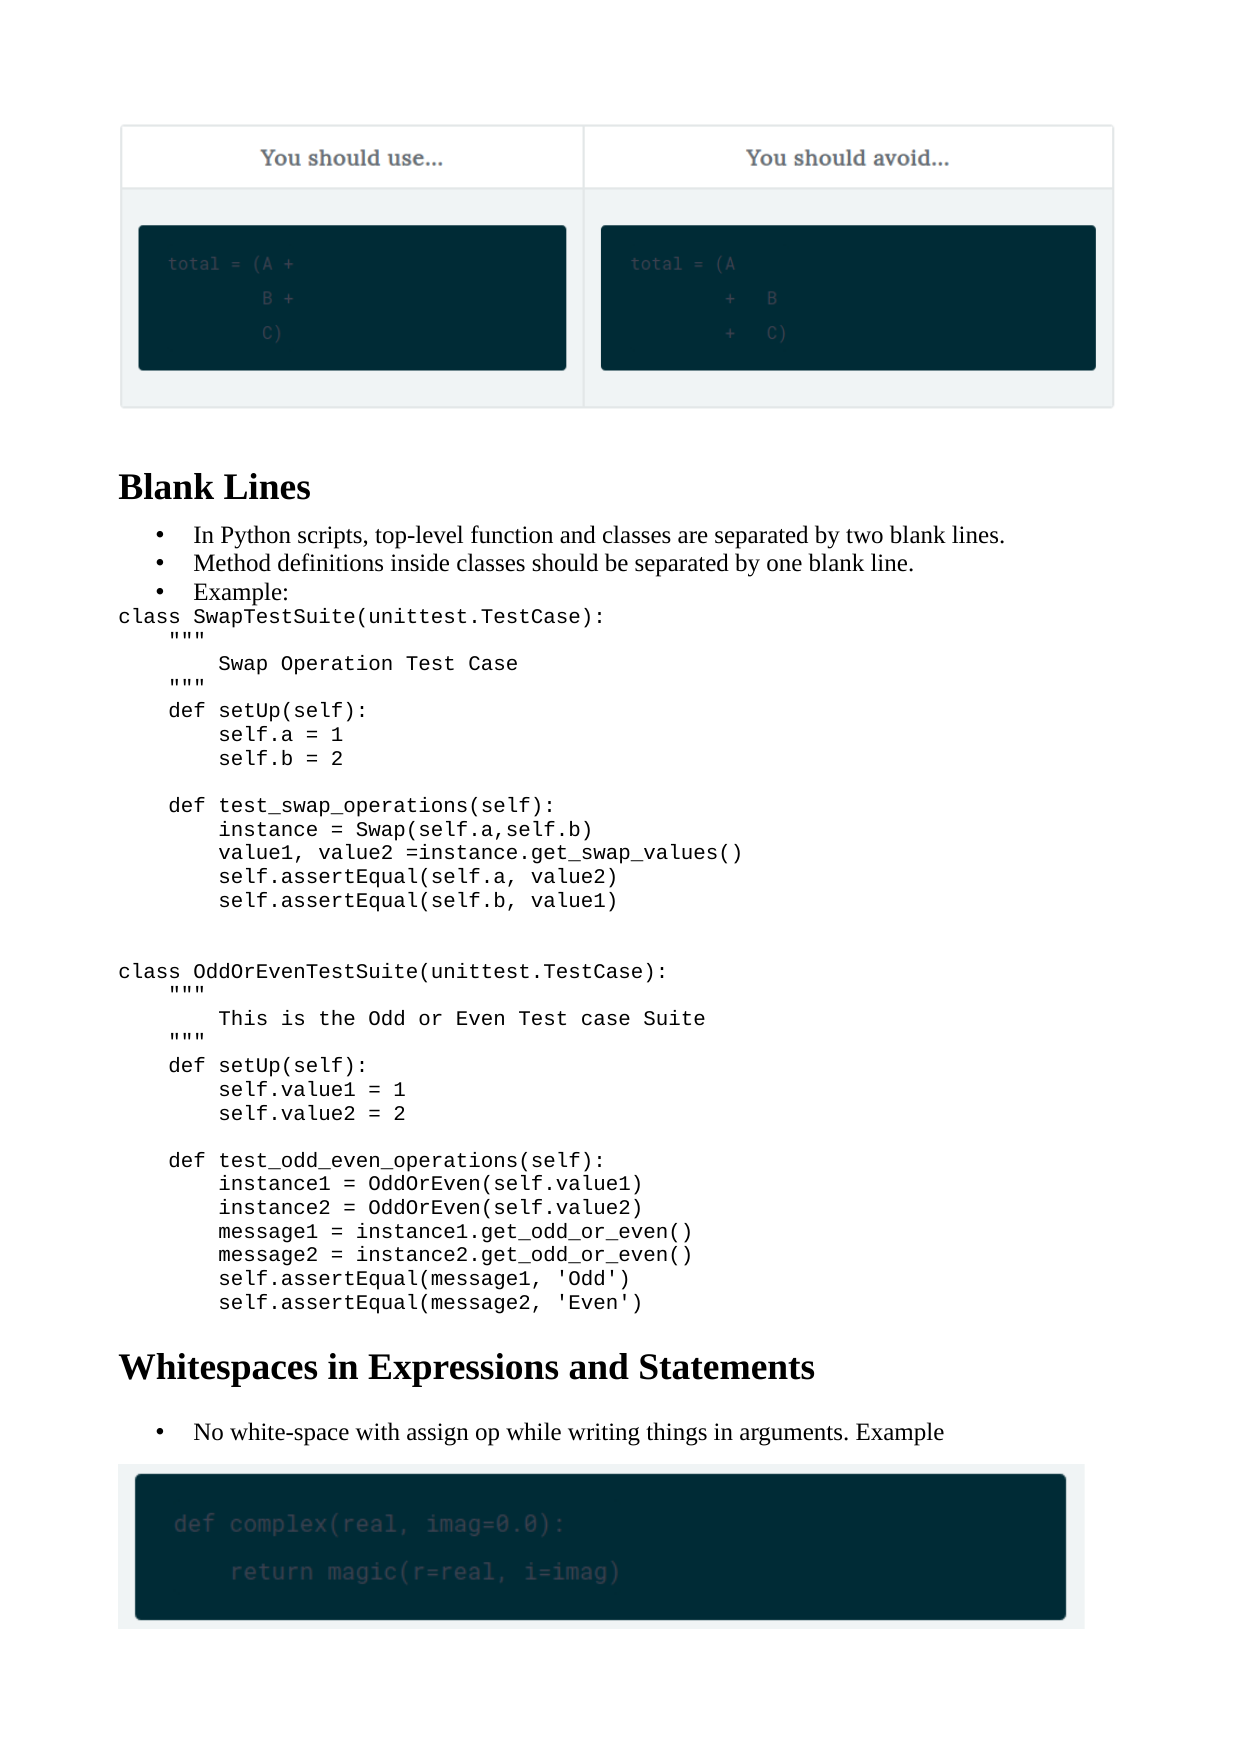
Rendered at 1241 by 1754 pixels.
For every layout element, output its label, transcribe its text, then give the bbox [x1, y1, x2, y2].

picture [118, 1464, 1085, 1629]
text """ [118, 677, 1122, 701]
text """ [118, 1032, 1122, 1055]
text instance = Swap(self.a,self.b) [118, 819, 1122, 842]
text def setUp(self): [118, 701, 1122, 724]
text def setUp(self): [118, 1055, 1122, 1079]
picture [118, 118, 1123, 415]
text """ [118, 984, 1122, 1008]
text self.assertEqual(self.a, value2) [118, 866, 1122, 890]
list Method definitions inside classes should be separated by one blank line. [156, 548, 1122, 577]
text instance2 = OddOrEven(self.value2) [118, 1197, 1122, 1221]
list No white-space with assign op while writing things in arguments. Example [156, 1417, 1122, 1446]
text self.b = 2 [118, 748, 1122, 771]
subtitle Whitespaces in Expressions and Statements [118, 1345, 1122, 1388]
text self.value2 = 2 [118, 1102, 1122, 1126]
text message1 = instance1.get_odd_or_even() [118, 1221, 1122, 1244]
text self.value1 = 1 [118, 1079, 1122, 1102]
text self.a = 1 [118, 724, 1122, 748]
subtitle Blank Lines [118, 464, 1122, 507]
text self.assertEqual(self.b, value1) [118, 890, 1122, 913]
text This is the Odd or Even Test case Suite [118, 1008, 1122, 1032]
text message2 = instance2.get_odd_or_even() [118, 1244, 1122, 1268]
text def test_swap_operations(self): [118, 795, 1122, 819]
text self.assertEqual(message1, 'Odd') [118, 1268, 1122, 1292]
text class SwapTestSuite(unittest.TestCase): [118, 606, 1122, 629]
text instance1 = OddOrEven(self.value1) [118, 1173, 1122, 1197]
text class OddOrEvenTestSuite(unittest.TestCase): [118, 961, 1122, 984]
list Example: [156, 577, 1122, 606]
text def test_odd_even_operations(self): [118, 1150, 1122, 1173]
text value1, value2 =instance.get_swap_values() [118, 842, 1122, 866]
text self.assertEqual(message2, 'Even') [118, 1292, 1122, 1315]
list In Python scripts, top-level function and classes are separated by two blank lines. [156, 520, 1122, 548]
text Swap Operation Test Case [118, 653, 1122, 677]
text """ [118, 629, 1122, 653]
